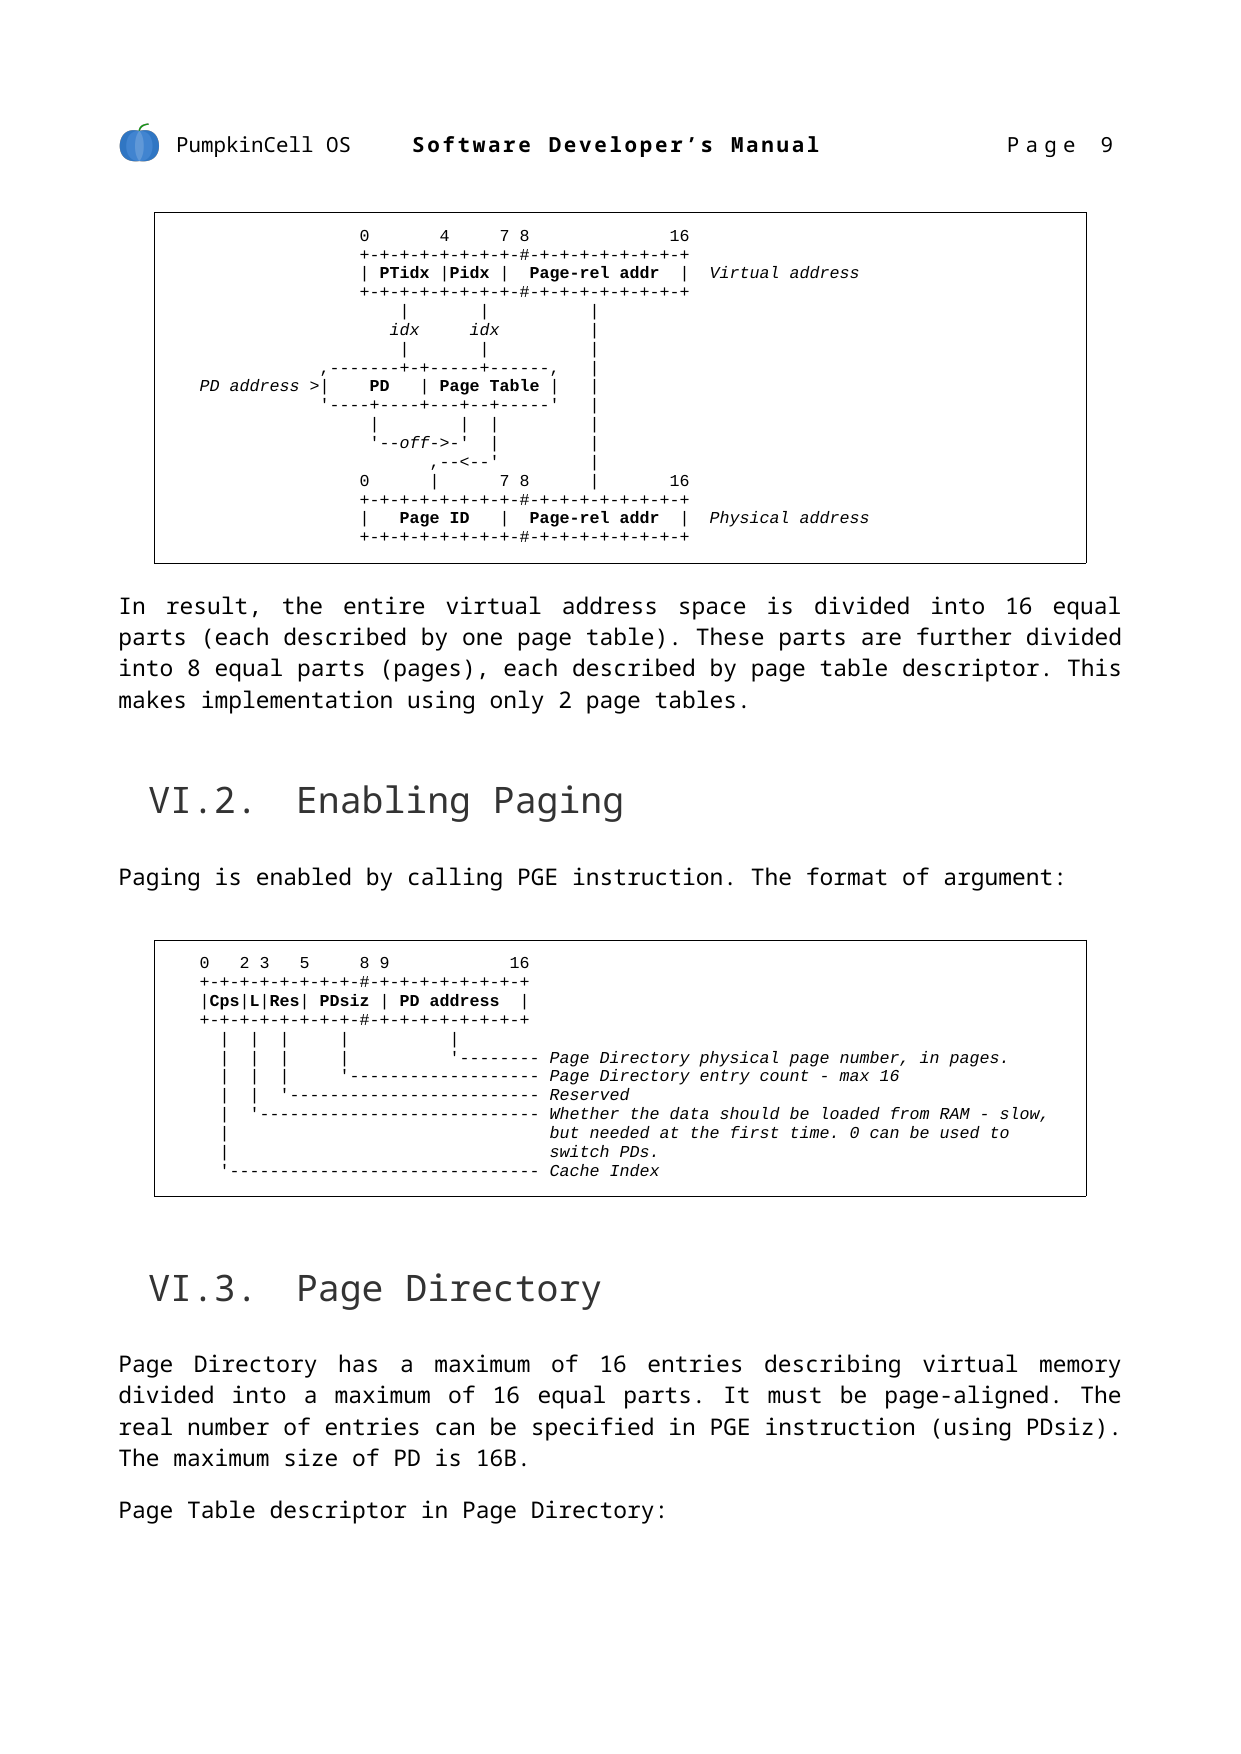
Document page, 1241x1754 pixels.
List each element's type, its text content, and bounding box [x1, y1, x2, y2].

text ,-------+-+-----+------, | [155, 344, 1086, 363]
text +-+-+-+-+-+-+-+-#-+-+-+-+-+-+-+-+ [155, 269, 1086, 287]
text ,--<--' | [155, 438, 1086, 457]
text +-+-+-+-+-+-+-+-#-+-+-+-+-+-+-+-+ [155, 996, 1086, 1015]
picture [115, 118, 164, 167]
text '----+----+---+--+-----' | [155, 382, 1086, 401]
text +-+-+-+-+-+-+-+-#-+-+-+-+-+-+-+-+ [155, 514, 1086, 563]
text +-+-+-+-+-+-+-+-#-+-+-+-+-+-+-+-+ [155, 476, 1086, 495]
text 0 | 7 8 | 16 [155, 457, 1086, 476]
text | | | [155, 287, 1086, 306]
text Page Table descriptor in Page Directory: [118, 1494, 1122, 1525]
text | | | '------------------- Page Directory entry count - max 16 [155, 1053, 1086, 1072]
text 0 2 3 5 8 9 16 [155, 941, 1086, 959]
text | PTidx |Pidx | Page-rel addr | Virtual address [155, 250, 1086, 269]
subtitle Enabling Paging [148, 775, 1122, 824]
text | switch PDs. [155, 1128, 1086, 1147]
text +-+-+-+-+-+-+-+-#-+-+-+-+-+-+-+-+ [155, 959, 1086, 977]
text Page Directory has a maximum of 16 entries describing virtual memory divided into a maximum of 16 equal parts. It must be page-aligned. The real number of entries can be specified in PGE instruction (using PDsiz). The maximum size of PD is 16B. [118, 1348, 1122, 1473]
text | | '------------------------- Reserved [155, 1072, 1086, 1091]
text In result, the entire virtual address space is divided into 16 equal parts (each described by one page table). These parts are further divided into 8 equal parts (pages), each described by page table descriptor. This makes implementation using only 2 page tables. [118, 590, 1122, 715]
text PD address >| PD | Page Table | | [155, 363, 1086, 382]
text | but needed at the first time. 0 can be used to [155, 1109, 1086, 1128]
text |Cps|L|Res| PDsiz | PD address | [155, 977, 1086, 996]
text '--off->-' | | [155, 419, 1086, 438]
text | | | | '-------- Page Directory physical page number, in pages. [155, 1034, 1086, 1053]
text | | | | [155, 401, 1086, 419]
subtitle Page Directory [148, 1262, 1122, 1312]
text | '---------------------------- Whether the data should be loaded from RAM - slow, [155, 1091, 1086, 1109]
text idx idx | [155, 306, 1086, 325]
text | | | [155, 325, 1086, 344]
text Paging is enabled by calling PGE instruction. The format of argument: [118, 861, 1122, 892]
text | Page ID | Page-rel addr | Physical address [155, 495, 1086, 514]
text +-+-+-+-+-+-+-+-#-+-+-+-+-+-+-+-+ [155, 231, 1086, 250]
text 0 4 7 8 16 [155, 213, 1086, 231]
text | | | | | [155, 1015, 1086, 1034]
text '------------------------------- Cache Index [155, 1147, 1086, 1196]
